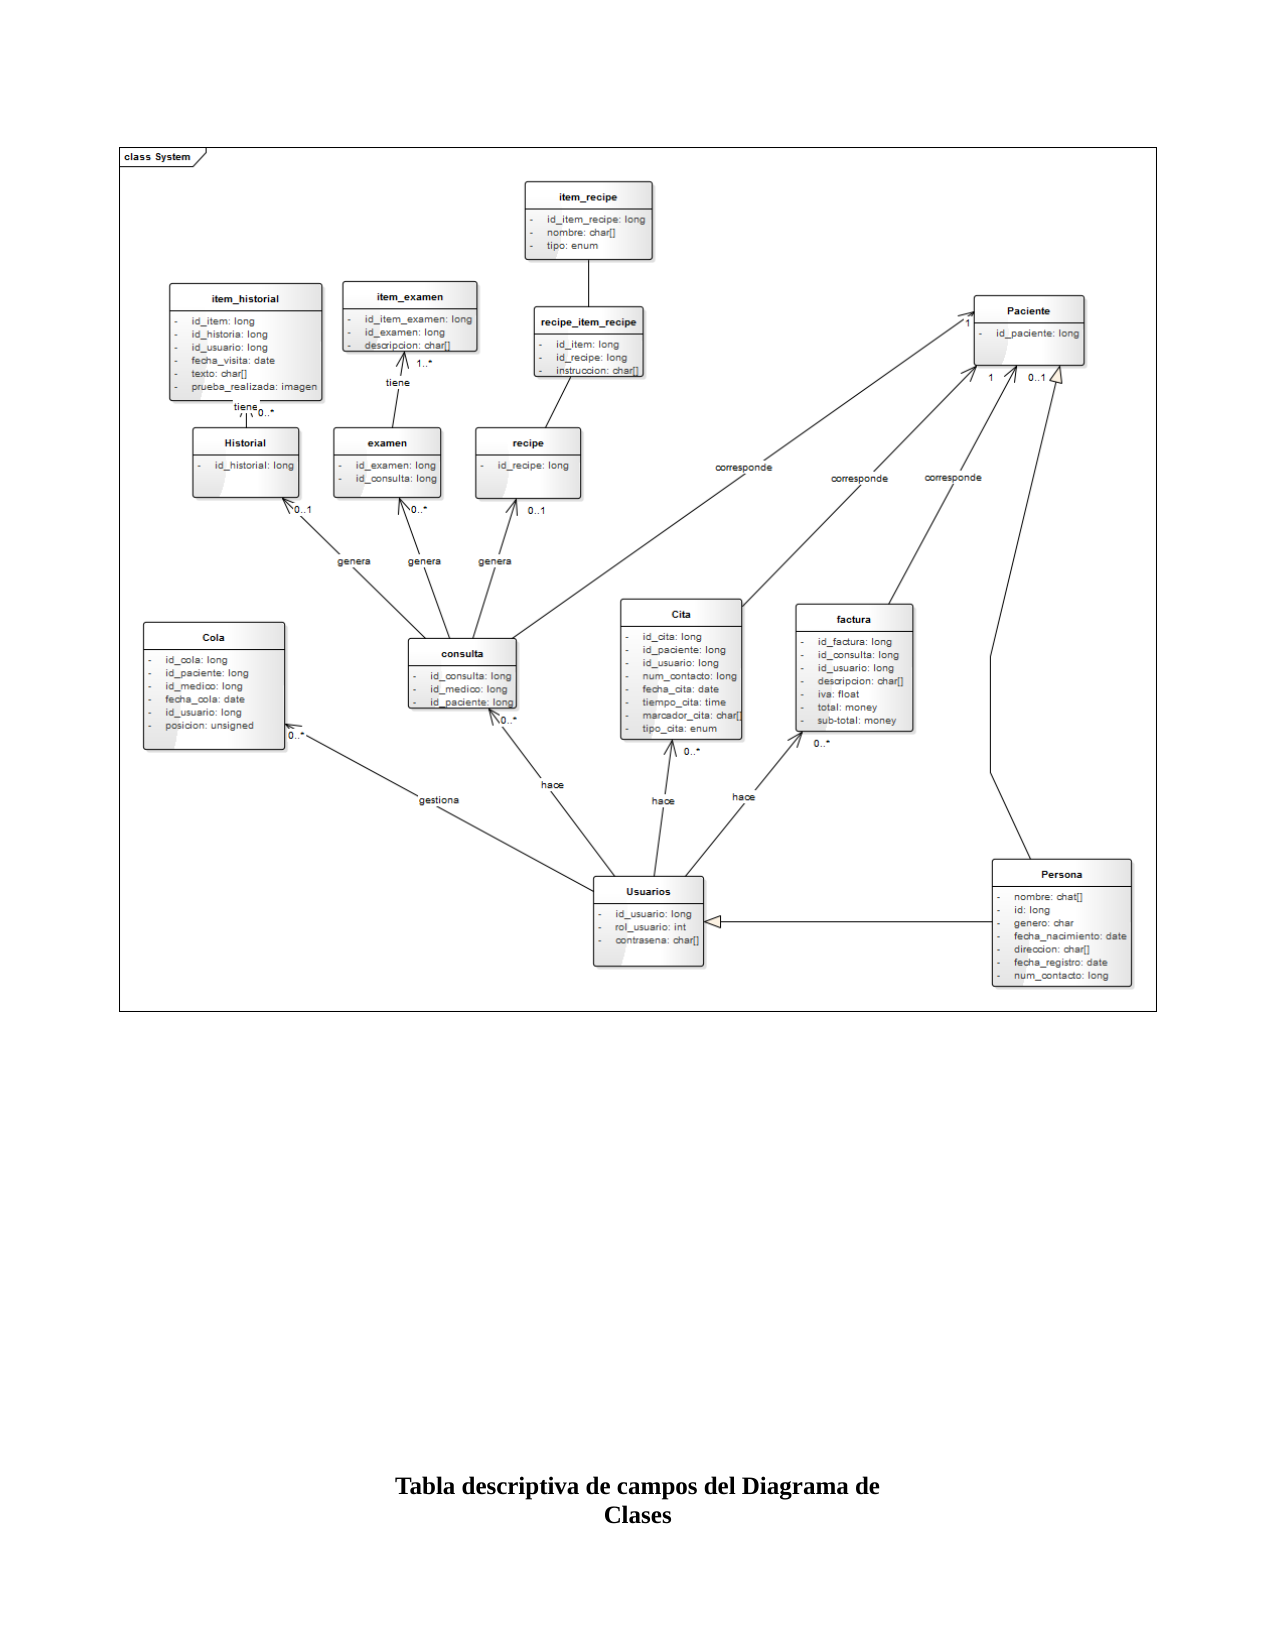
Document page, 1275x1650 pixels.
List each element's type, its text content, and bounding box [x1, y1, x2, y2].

text Clases [118, 1500, 1157, 1529]
text Tabla descriptiva de campos del Diagrama de [118, 1471, 1157, 1500]
picture [118, 146, 1157, 1012]
